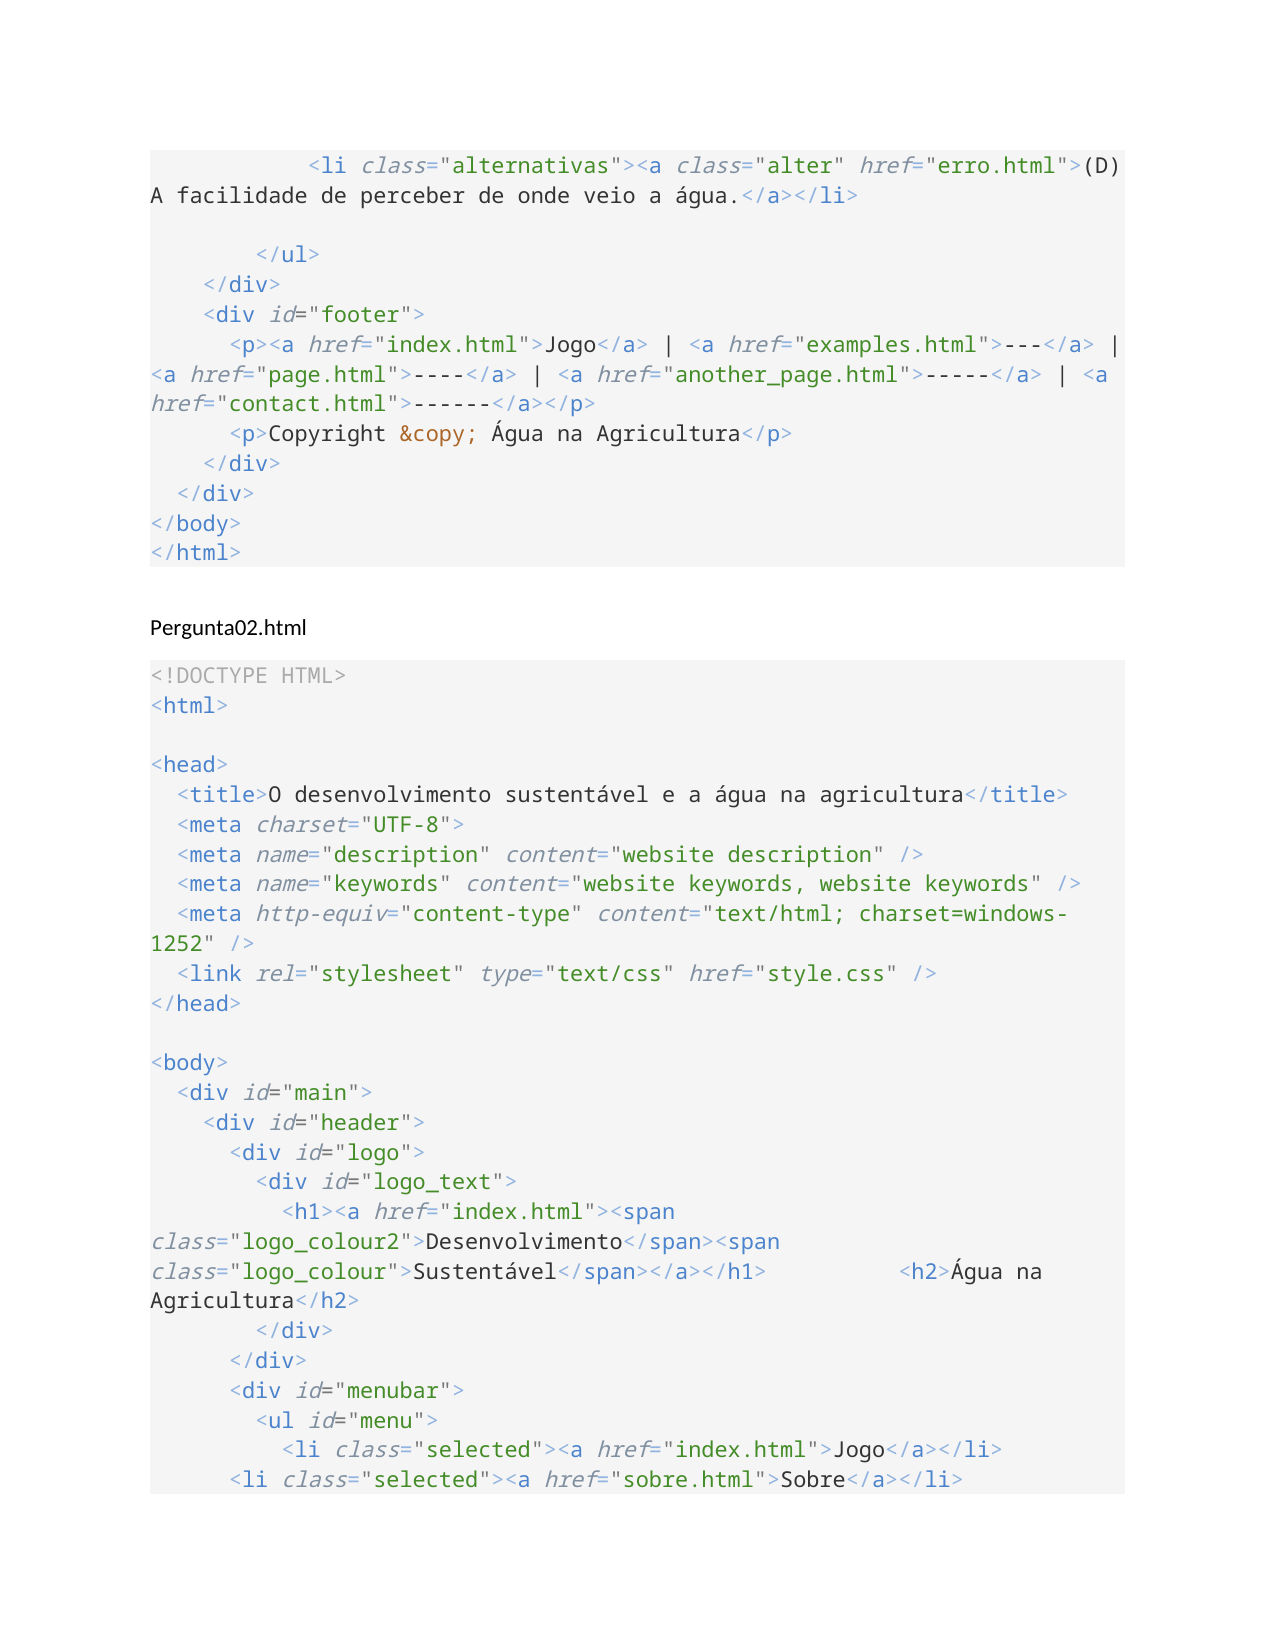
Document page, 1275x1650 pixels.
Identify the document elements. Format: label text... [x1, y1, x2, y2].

text <link rel="stylesheet" type="text/css" href="style.css" /> [150, 958, 1125, 987]
text <!DOCTYPE HTML> [150, 660, 1125, 689]
text <div id="header"> [150, 1107, 1125, 1136]
text <li class="selected"><a href="sobre.html">Sobre</a></li> [150, 1464, 1125, 1494]
text <p><a href="index.html">Jogo</a> | <a href="examples.html">---</a> | <a href="page.html">----</a> | <a href="another_page.html">-----</a> | <a href="contact.html">------</a></p> [150, 329, 1125, 418]
text <meta http-equiv="content-type" content="text/html; charset=windows-1252" /> [150, 898, 1125, 958]
text <li class="selected"><a href="index.html">Jogo</a></li> [150, 1434, 1125, 1464]
text <div id="logo"> [150, 1136, 1125, 1166]
text <div id="logo_text"> [150, 1166, 1125, 1196]
text </div> [150, 448, 1125, 478]
text <div id="main"> [150, 1077, 1125, 1107]
text <title>O desenvolvimento sustentável e a água na agricultura</title> [150, 779, 1125, 809]
text <h1><a href="index.html"><span class="logo_colour2">Desenvolvimento</span><span class="logo_colour">Sustentável</span></a></h1> <h2>Água na Agricultura</h2> [150, 1196, 1125, 1315]
text </head> [150, 987, 1125, 1017]
text </div> [150, 1315, 1125, 1345]
text <meta charset="UTF-8"> [150, 809, 1125, 838]
text <div id="footer"> [150, 299, 1125, 329]
text <meta name="keywords" content="website keywords, website keywords" /> [150, 868, 1125, 898]
text <html> [150, 689, 1125, 719]
text <ul id="menu"> [150, 1404, 1125, 1434]
text </ul> [150, 239, 1125, 269]
text <meta name="description" content="website description" /> [150, 838, 1125, 868]
text <p>Copyright &copy; Água na Agricultura</p> [150, 418, 1125, 448]
text </body> [150, 507, 1125, 537]
text Pergunta02.html [150, 613, 1125, 641]
text </div> [150, 269, 1125, 299]
text <li class="alternativas"><a class="alter" href="erro.html">(D) A facilidade de perceber de onde veio a água.</a></li> [150, 150, 1125, 209]
text </html> [150, 537, 1125, 567]
text </div> [150, 1345, 1125, 1375]
text <div id="menubar"> [150, 1375, 1125, 1404]
text <body> [150, 1047, 1125, 1077]
text </div> [150, 478, 1125, 507]
text <head> [150, 749, 1125, 779]
